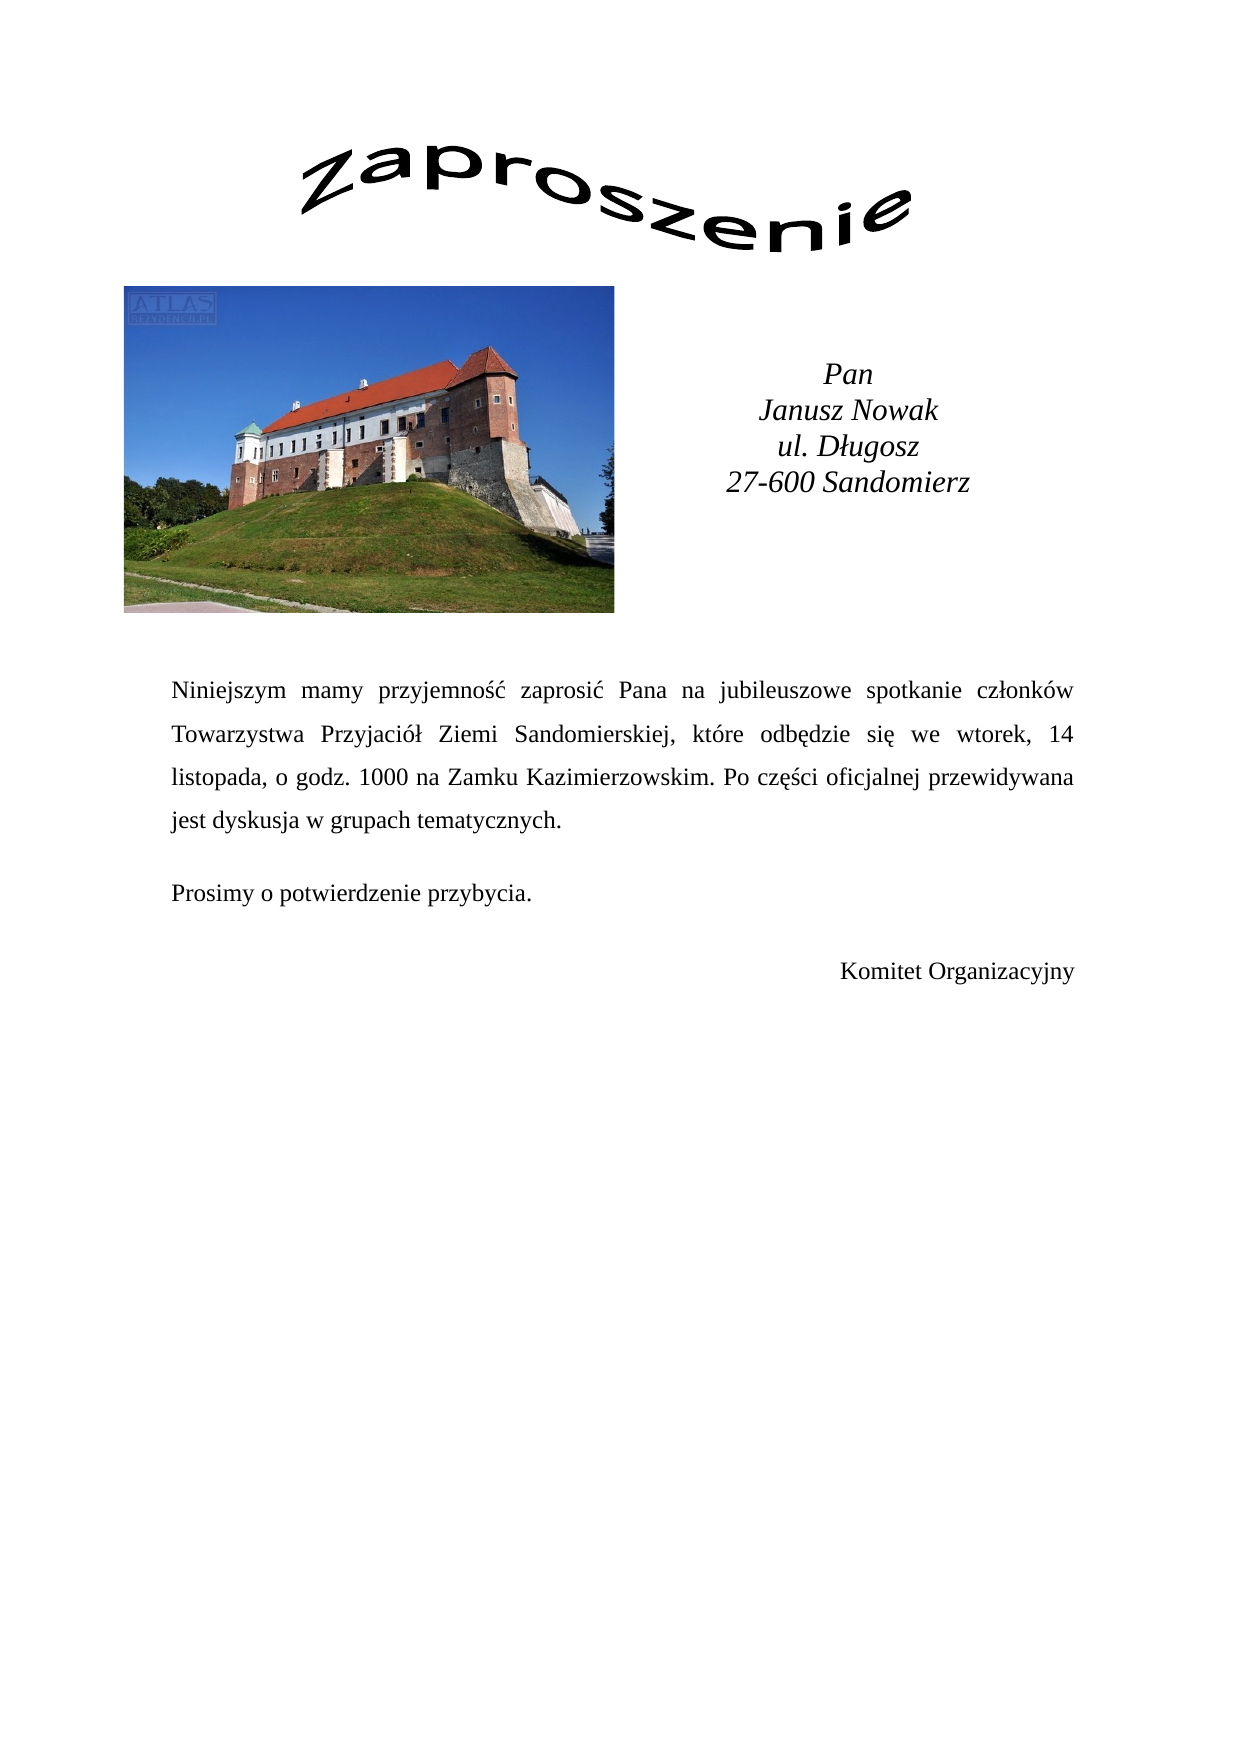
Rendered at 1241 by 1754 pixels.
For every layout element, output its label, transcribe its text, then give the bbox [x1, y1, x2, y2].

text ul. Długosz [628, 427, 1071, 463]
table_header [620, 281, 1122, 647]
text Janusz Nowak [628, 391, 1071, 427]
text Niniejszym mamy przyjemność zaprosić Pana na jubileuszowe spotkanie członków Towarzystwa Przyjaciół Ziemi Sandomierskiej, które odbędzie się we wtorek, 14 listopada, o godz. 1000 na Zamku Kazimierzowskim. Po części oficjalnej przewidywana jest dyskusja w grupach tematycznych. [171, 676, 1075, 834]
text Komitet Organizacyjny [171, 956, 1075, 985]
text 27-600 Sandomierz [628, 463, 1071, 499]
text Pan [628, 355, 1071, 391]
picture [123, 286, 615, 613]
text Prosimy o potwierdzenie przybycia. [171, 878, 1075, 906]
table_header [118, 281, 620, 647]
